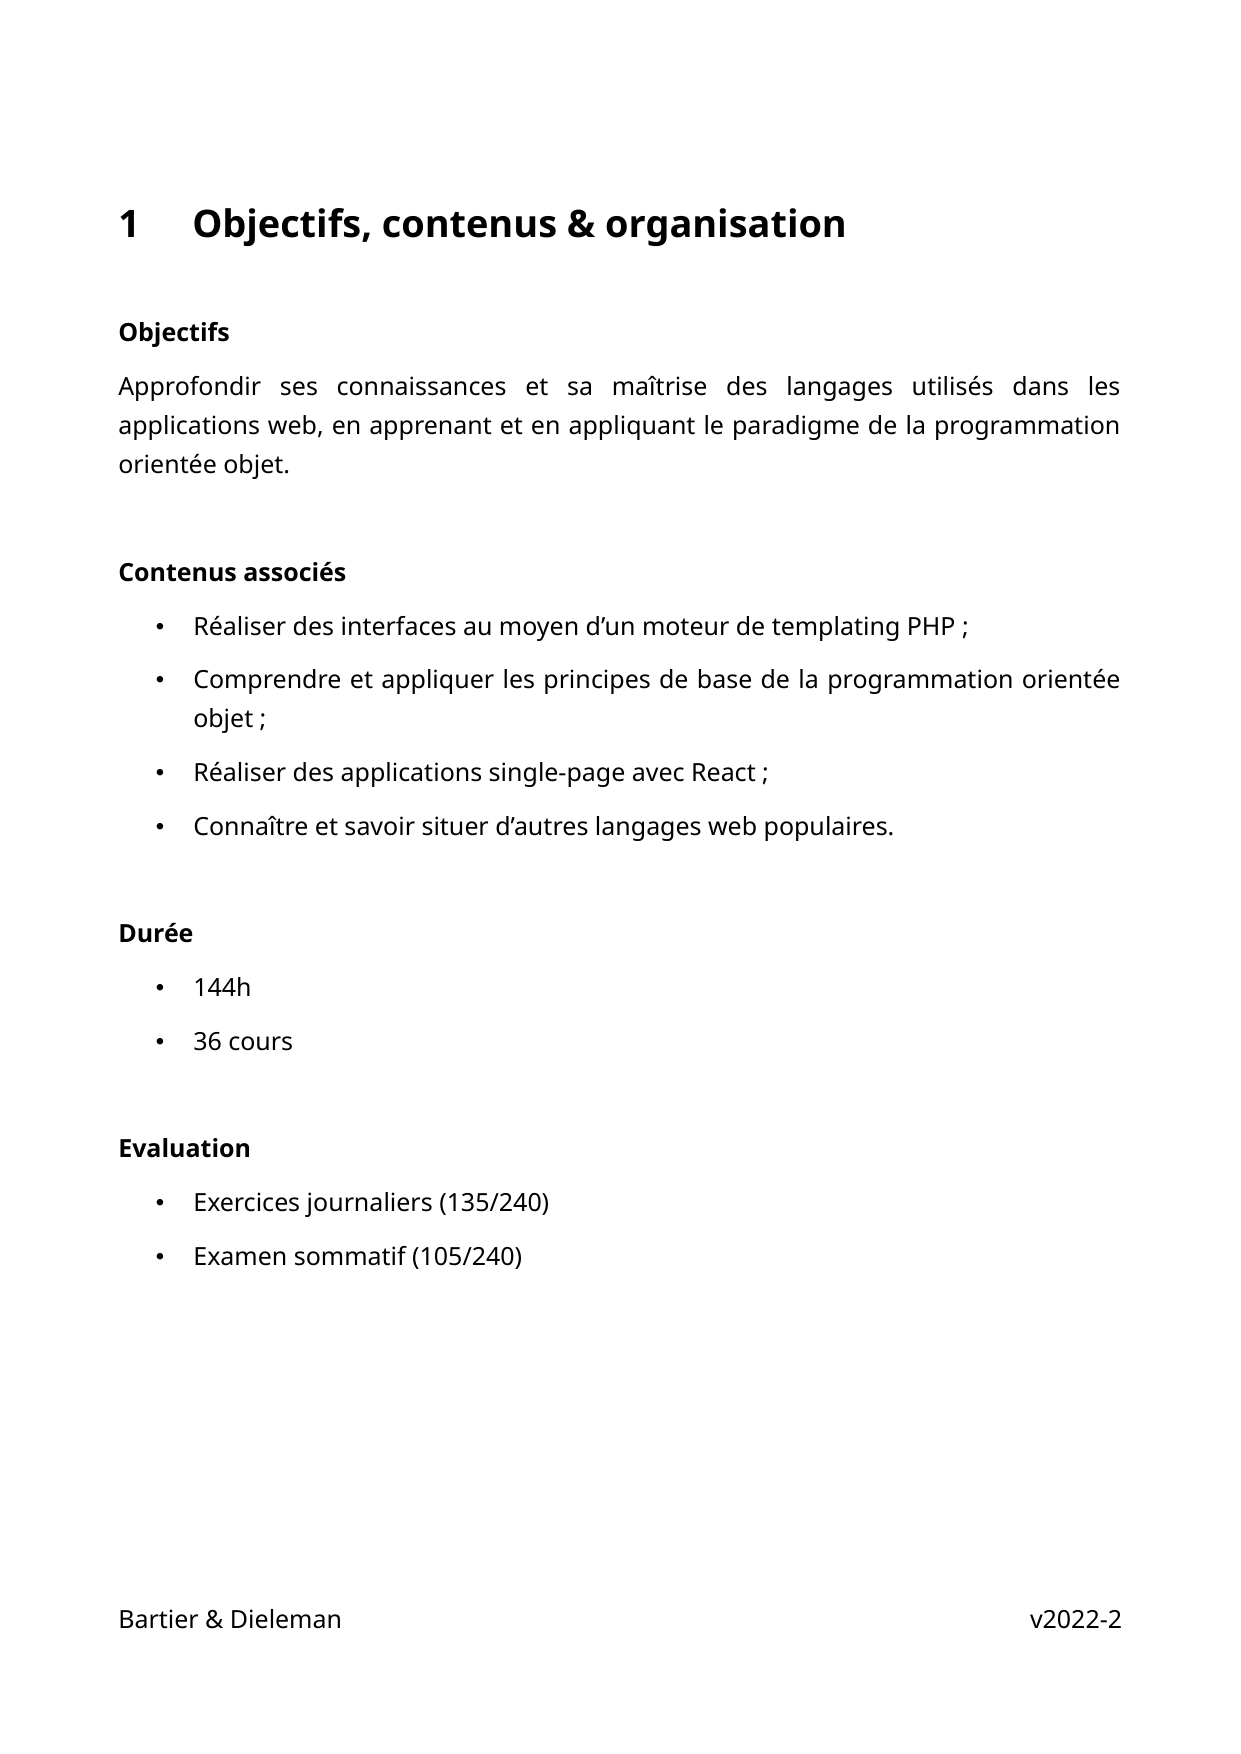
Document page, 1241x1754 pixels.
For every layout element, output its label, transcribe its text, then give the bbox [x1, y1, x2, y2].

list Connaître et savoir situer d’autres langages web populaires. [156, 808, 1122, 843]
list Examen sommatif (105/240) [156, 1238, 1122, 1273]
list 144h [156, 970, 1122, 1004]
text Approfondir ses connaissances et sa maîtrise des langages utilisés dans les applications web, en apprenant et en appliquant le paradigme de la programmation orientée objet. [118, 368, 1122, 481]
list Exercices journaliers (135/240) [156, 1185, 1122, 1219]
text Durée [118, 916, 1122, 950]
subtitle Objectifs, contenus & organisation [118, 197, 1122, 248]
list 36 cours [156, 1023, 1122, 1058]
list Comprendre et appliquer les principes de base de la programmation orientée objet ; [156, 662, 1122, 735]
text Objectifs [118, 315, 1122, 349]
list Réaliser des interfaces au moyen d’un moteur de templating PHP ; [156, 608, 1122, 642]
text Evaluation [118, 1131, 1122, 1165]
text Contenus associés [118, 554, 1122, 588]
list Réaliser des applications single-page avec React ; [156, 755, 1122, 789]
